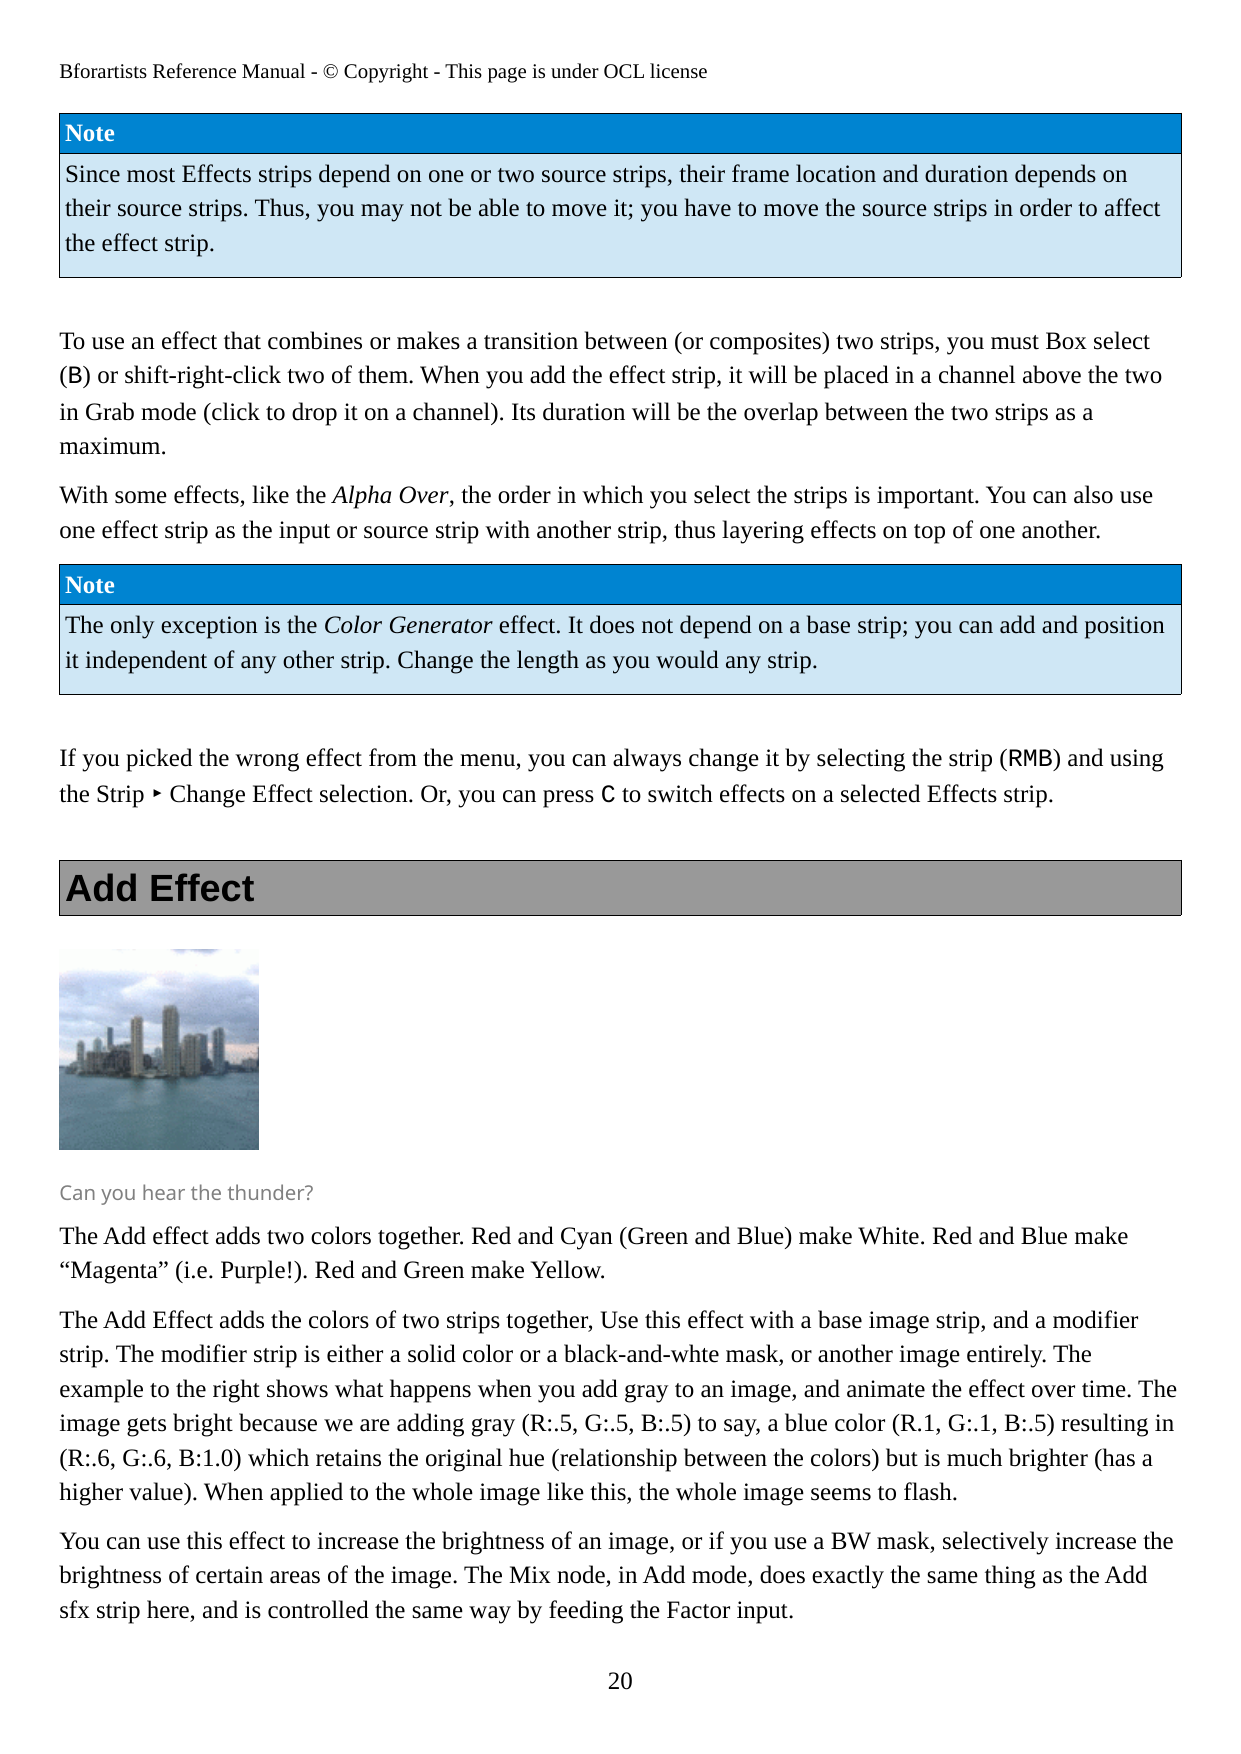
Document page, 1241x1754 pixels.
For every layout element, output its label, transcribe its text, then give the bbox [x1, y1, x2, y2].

table_cell Since most Effects strips depend on one or two source strips, their frame location and duration depends on their source strips. Thus, you may not be able to move it; you have to move the source strips in order to affect the effect strip. [60, 154, 1181, 277]
text With some effects, like the Alpha Over, the order in which you select the strips is important. You can also use one effect strip as the input or source strip with another strip, thus layering effects on top of one another. [59, 481, 1181, 544]
table_header Note [60, 114, 1181, 153]
text The Add Effect adds the colors of two strips together, Use this effect with a base image strip, and a modifier strip. The modifier strip is either a solid color or a black-and-whte mask, or another image entirely. The example to the right shows what happens when you add gray to an image, and animate the effect over time. The image gets bright because we are adding gray (R:.5, G:.5, B:.5) to say, a blue color (R.1, G:.1, B:.5) resulting in (R:.6, G:.6, B:1.0) which retains the original hue (relationship between the colors) but is much brighter (has a higher value). When applied to the whole image like this, the whole image seems to flash. [59, 1305, 1181, 1506]
table_header Note [60, 565, 1181, 604]
text You can use this effect to increase the brightness of an image, or if you use a BW mask, selectively increase the brightness of certain areas of the image. The Mix node, in Add mode, does exactly the same thing as the Add sfx strip here, and is controlled the same way by feeding the Factor input. [59, 1526, 1181, 1624]
text If you picked the wrong effect from the menu, you can always change it by selecting the strip (RMB) and using the Strip ‣ Change Effect selection. Or, you can press C to switch effects on a selected Effects strip. [59, 743, 1181, 810]
table_header Add Effect [60, 861, 1181, 915]
text The Add effect adds two colors together. Red and Cyan (Green and Blue) make White. Red and Blue make “Magenta” (i.e. Purple!). Red and Green make Yellow. [59, 1221, 1181, 1284]
text To use an effect that combines or makes a transition between (or composites) two strips, you must Box select (B) or shift-right-click two of them. When you add the effect strip, it will be placed in a channel above the two in Grab mode (click to drop it on a channel). Its duration will be the overlap between the two strips as a maximum. [59, 326, 1181, 460]
text Can you hear the thunder? [59, 1175, 1181, 1207]
table_cell The only exception is the Color Generator effect. It does not depend on a base strip; you can add and position it independent of any other strip. Change the length as you would any strip. [60, 605, 1181, 694]
picture [59, 949, 259, 1150]
